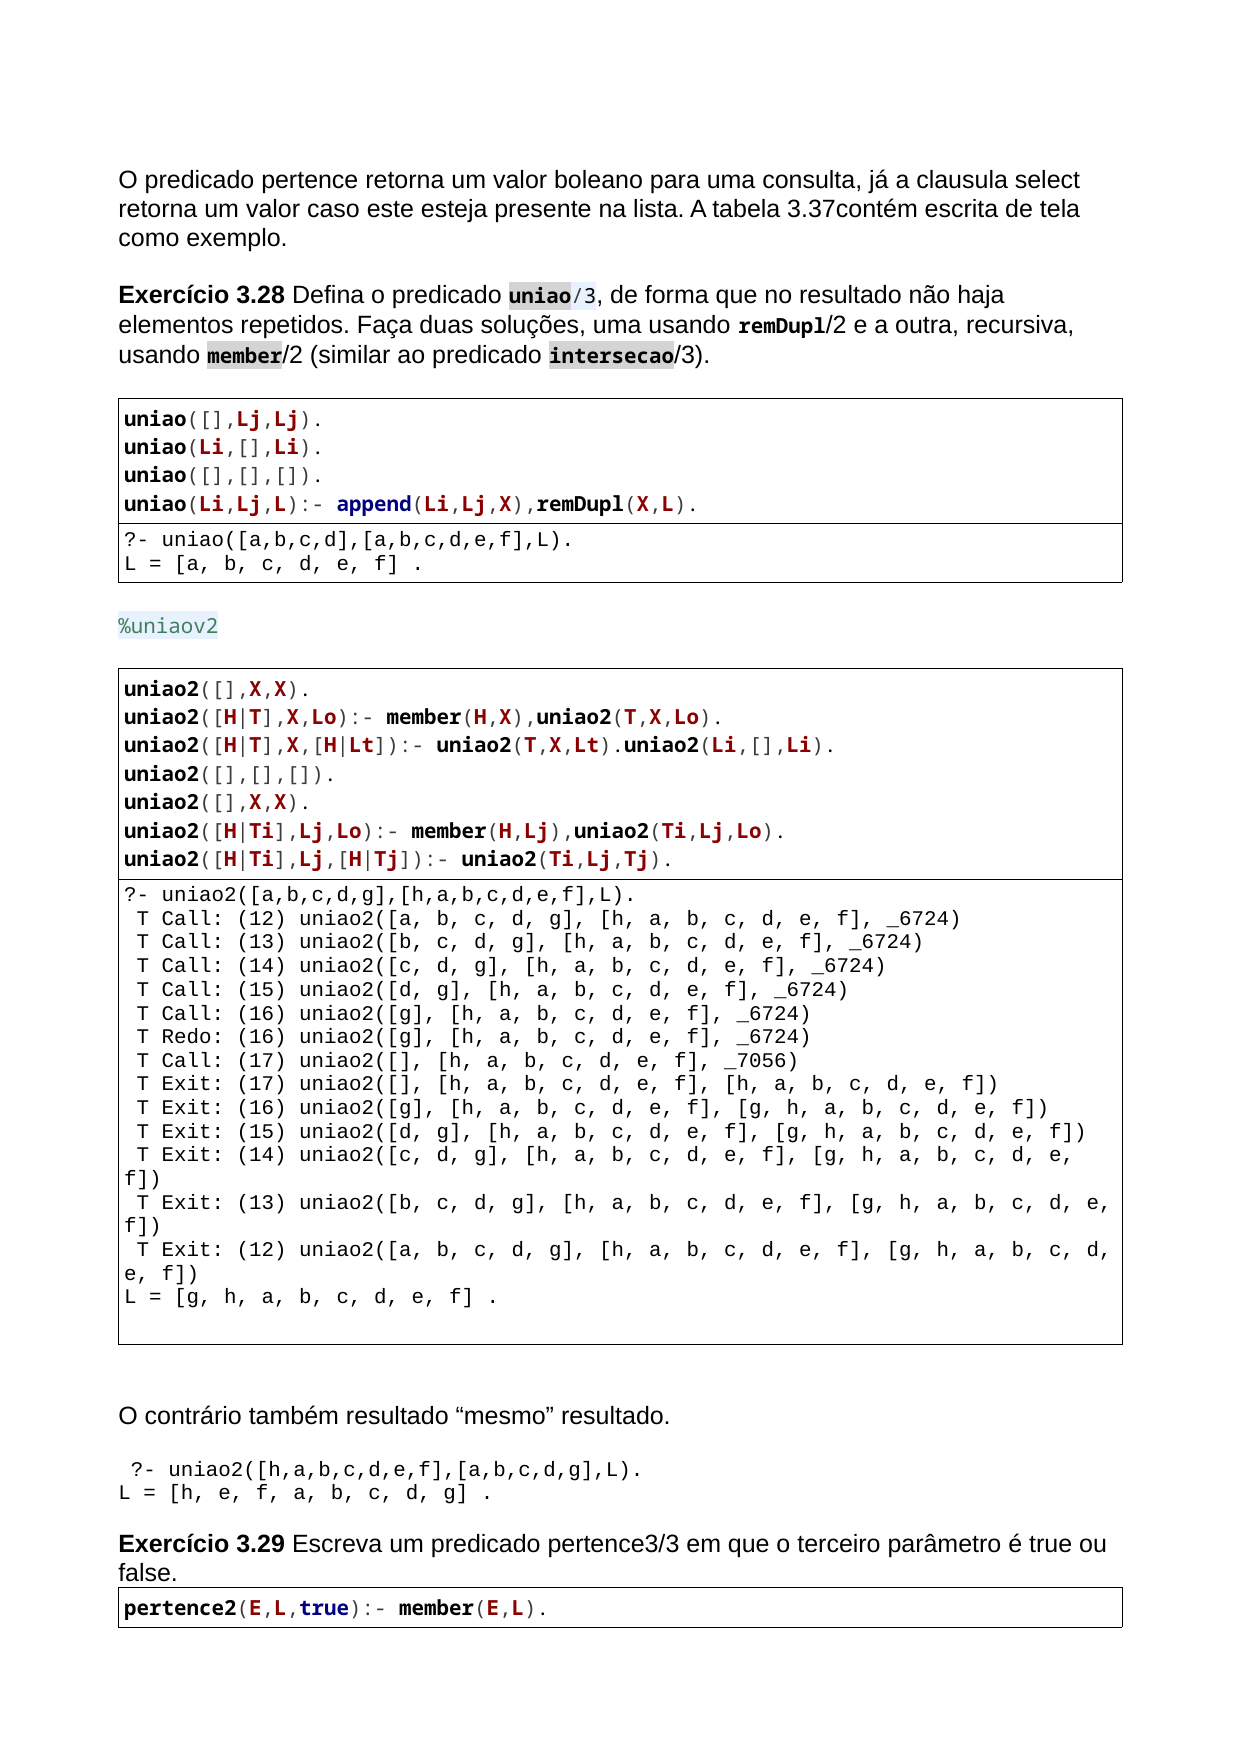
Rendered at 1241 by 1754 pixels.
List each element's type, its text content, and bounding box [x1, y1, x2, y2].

text ?- uniao2([h,a,b,c,d,e,f],[a,b,c,d,g],L). [118, 1458, 1122, 1482]
text L = [h, e, f, a, b, c, d, g] . [118, 1482, 1122, 1506]
text Exercício 3.28 Defina o predicado uniao/3, de forma que no resultado não haja elementos repetidos. Faça duas soluções, uma usando remDupl/2 e a outra, recursiva, usando member/2 (similar ao predicado intersecao/3). [118, 280, 1122, 369]
table_cell ?- uniao([a,b,c,d],[a,b,c,d,e,f],L). L = [a, b, c, d, e, f] . [119, 524, 1122, 582]
table_header uniao([],Lj,Lj). uniao(Li,[],Li). uniao([],[],[]). uniao(Li,Lj,L):- append(Li,Lj,X),remDupl(X,L). [119, 399, 1122, 523]
table_cell ?- uniao2([a,b,c,d,g],[h,a,b,c,d,e,f],L). T Call: (12) uniao2([a, b, c, d, g], [h, a, b, c, d, e, f], _6724) T Call: (13) uniao2([b, c, d, g], [h, a, b, c, d, e, f], _6724) T Call: (14) uniao2([c, d, g], [h, a, b, c, d, e, f], _6724) T Call: (15) uniao2([d, g], [h, a, b, c, d, e, f], _6724) T Call: (16) uniao2([g], [h, a, b, c, d, e, f], _6724) T Redo: (16) uniao2([g], [h, a, b, c, d, e, f], _6724) T Call: (17) uniao2([], [h, a, b, c, d, e, f], _7056) T Exit: (17) uniao2([], [h, a, b, c, d, e, f], [h, a, b, c, d, e, f]) T Exit: (16) uniao2([g], [h, a, b, c, d, e, f], [g, h, a, b, c, d, e, f]) T Exit: (15) uniao2([d, g], [h, a, b, c, d, e, f], [g, h, a, b, c, d, e, f]) T Exit: (14) uniao2([c, d, g], [h, a, b, c, d, e, f], [g, h, a, b, c, d, e, f]) T Exit: (13) uniao2([b, c, d, g], [h, a, b, c, d, e, f], [g, h, a, b, c, d, e, f]) T Exit: (12) uniao2([a, b, c, d, g], [h, a, b, c, d, e, f], [g, h, a, b, c, d, e, f]) L = [g, h, a, b, c, d, e, f] . [119, 880, 1122, 1344]
text O contrário também resultado “mesmo” resultado. [118, 1401, 1122, 1430]
text O predicado pertence retorna um valor boleano para uma consulta, já a clausula select retorna um valor caso este esteja presente na lista. A tabela 3.37contém escrita de tela como exemplo. [118, 165, 1122, 252]
table_header pertence2(E,L,true):- member(E,L). [119, 1588, 1122, 1627]
text %uniaov2 [118, 611, 1122, 639]
text Exercício 3.29 Escreva um predicado pertence3/3 em que o terceiro parâmetro é true ou false. [118, 1529, 1122, 1587]
table_header uniao2([],X,X). uniao2([H|T],X,Lo):- member(H,X),uniao2(T,X,Lo). uniao2([H|T],X,[H|Lt]):- uniao2(T,X,Lt).uniao2(Li,[],Li). uniao2([],[],[]). uniao2([],X,X). uniao2([H|Ti],Lj,Lo):- member(H,Lj),uniao2(Ti,Lj,Lo). uniao2([H|Ti],Lj,[H|Tj]):- uniao2(Ti,Lj,Tj). [119, 669, 1122, 878]
